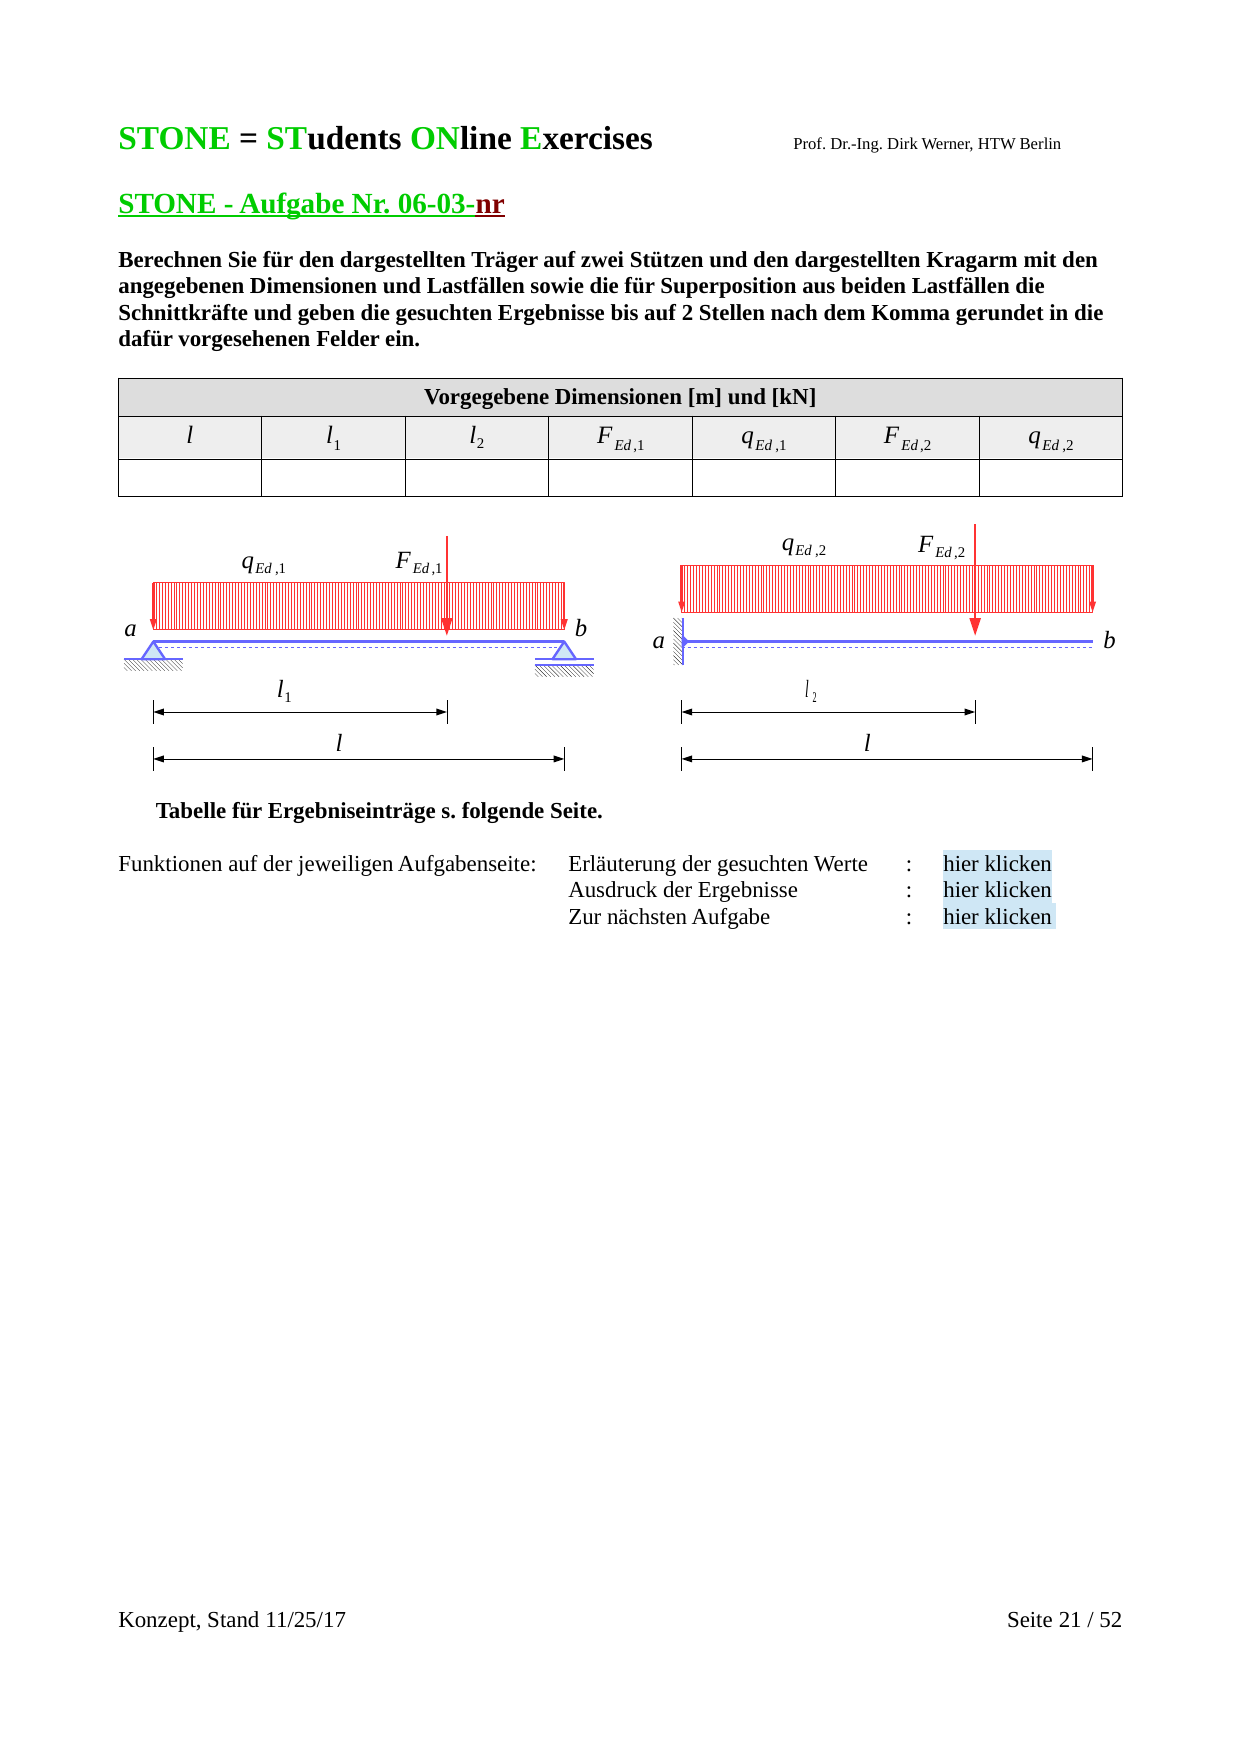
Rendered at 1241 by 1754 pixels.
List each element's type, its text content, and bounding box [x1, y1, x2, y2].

table_cell [549, 460, 692, 496]
text Ausdruck der Ergebnisse : hier klicken [118, 876, 1122, 903]
table_cell [262, 417, 405, 458]
table_cell [836, 460, 979, 496]
table_cell [980, 460, 1122, 496]
table_cell [549, 417, 692, 458]
text Berechnen Sie für den dargestellten Träger auf zwei Stützen und den dargestellten Kragarm mit den angegebenen Dimensionen und Lastfällen sowie die für Superposition aus beiden Lastfällen die Schnittkräfte und geben die gesuchten Ergebnisse bis auf 2 Stellen nach dem Komma gerundet in die dafür vorgesehenen Felder ein. [118, 246, 1122, 351]
text STONE - Aufgabe Nr. 06-03-nr [118, 186, 1122, 219]
table_cell [406, 417, 548, 458]
text Tabelle für Ergebniseinträge s. folgende Seite. [118, 797, 1122, 824]
table_cell [693, 460, 835, 496]
table_cell [119, 417, 261, 458]
table_header Vorgegebene Dimensionen [m] und [kN] [119, 379, 1122, 416]
table_cell [119, 460, 261, 496]
table_cell [693, 417, 835, 458]
table_cell [406, 460, 548, 496]
text Zur nächsten Aufgabe : hier klicken [118, 903, 1122, 929]
table_cell [262, 460, 405, 496]
table_cell [836, 417, 979, 458]
table_cell [980, 417, 1122, 458]
text Funktionen auf der jeweiligen Aufgabenseite: Erläuterung der gesuchten Werte : hier klicken [118, 850, 1122, 876]
